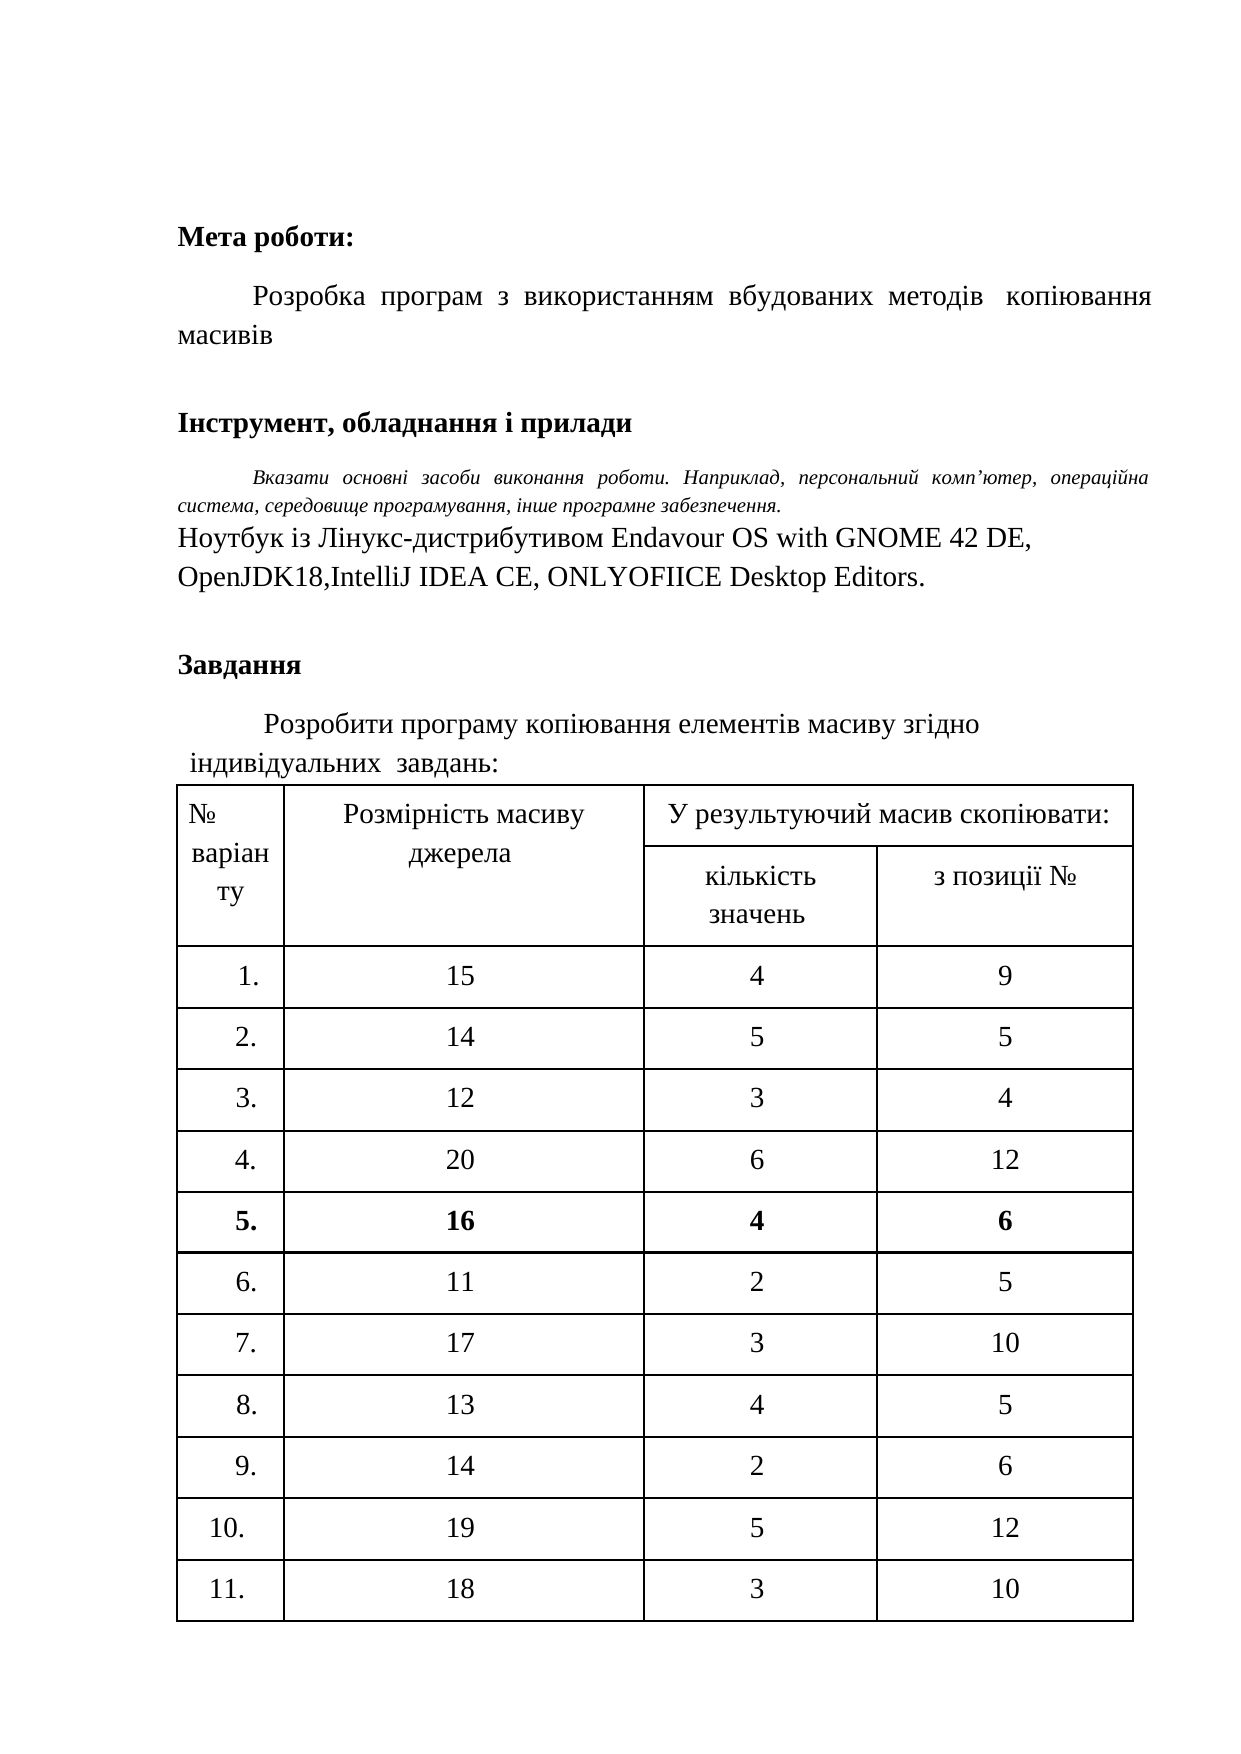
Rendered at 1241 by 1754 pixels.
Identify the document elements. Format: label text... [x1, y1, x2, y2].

table_header У результуючий масив скопіювати: [645, 786, 1132, 845]
text Вказати основні засоби виконання роботи. Наприклад, персональний комп’ютер, операційна система, середовище програмування, інше програмне забезпечення. [177, 465, 1152, 517]
text Мета роботи: [177, 219, 1152, 253]
table_header № варіанту [178, 786, 283, 945]
table_cell 2 [645, 1254, 876, 1313]
table_cell 4 [645, 947, 876, 1007]
table_cell 5 [645, 1499, 876, 1559]
table_cell 5 [878, 1009, 1132, 1068]
table_cell 9. [178, 1438, 283, 1497]
table_cell 13 [285, 1376, 643, 1436]
table_cell 7. [178, 1315, 283, 1374]
table_cell 2. [178, 1009, 283, 1068]
table_cell кількість значень [645, 847, 876, 945]
table_cell 3 [645, 1315, 876, 1374]
table_cell 10 [878, 1315, 1132, 1374]
text Розробка програм з використанням вбудованих методів копіювання масивів [177, 278, 1152, 351]
table_cell 11 [285, 1254, 643, 1313]
table_cell 8. [178, 1376, 283, 1436]
table_cell 5 [878, 1254, 1132, 1313]
table_cell 12 [878, 1499, 1132, 1559]
table_cell 4 [645, 1376, 876, 1436]
table_cell 10. [178, 1499, 283, 1559]
table_cell 5. [178, 1193, 283, 1251]
table_cell 6 [878, 1193, 1132, 1251]
table_cell 2 [645, 1438, 876, 1497]
text Розробити програму копіювання елементів масиву згідно індивідуальних завдань: [189, 707, 1148, 779]
table_cell 18 [285, 1561, 643, 1620]
table_cell 11. [178, 1561, 283, 1620]
table_cell 3 [645, 1070, 876, 1129]
table_cell 9 [878, 947, 1132, 1007]
table_cell 1. [178, 947, 283, 1007]
table_cell 4. [178, 1132, 283, 1191]
table_cell 3. [178, 1070, 283, 1129]
text Завдання [177, 647, 1152, 681]
table_cell 20 [285, 1132, 643, 1191]
table_cell з позиції № [878, 847, 1132, 945]
table_cell 14 [285, 1438, 643, 1497]
table_cell 14 [285, 1009, 643, 1068]
table_cell 4 [878, 1070, 1132, 1129]
table_cell 10 [878, 1561, 1132, 1620]
table_cell 19 [285, 1499, 643, 1559]
text Ноутбук із Лінукс-дистрибутивом Endavour OS with GNOME 42 DE, OpenJDK18,IntelliJ IDEA CE, ONLYOFIICE Desktop Editors. [177, 520, 1152, 592]
table_cell 17 [285, 1315, 643, 1374]
table_cell 6 [645, 1132, 876, 1191]
table_header Розмірність масиву джерела [285, 786, 643, 945]
table_cell 4 [645, 1193, 876, 1251]
table_cell 12 [285, 1070, 643, 1129]
table_cell 5 [878, 1376, 1132, 1436]
table_cell 16 [285, 1193, 643, 1251]
table_cell 3 [645, 1561, 876, 1620]
table_cell 5 [645, 1009, 876, 1068]
text Інструмент, обладнання і прилади [177, 406, 1152, 439]
table_cell 6. [178, 1254, 283, 1313]
table_cell 12 [878, 1132, 1132, 1191]
table_cell 15 [285, 947, 643, 1007]
table_cell 6 [878, 1438, 1132, 1497]
